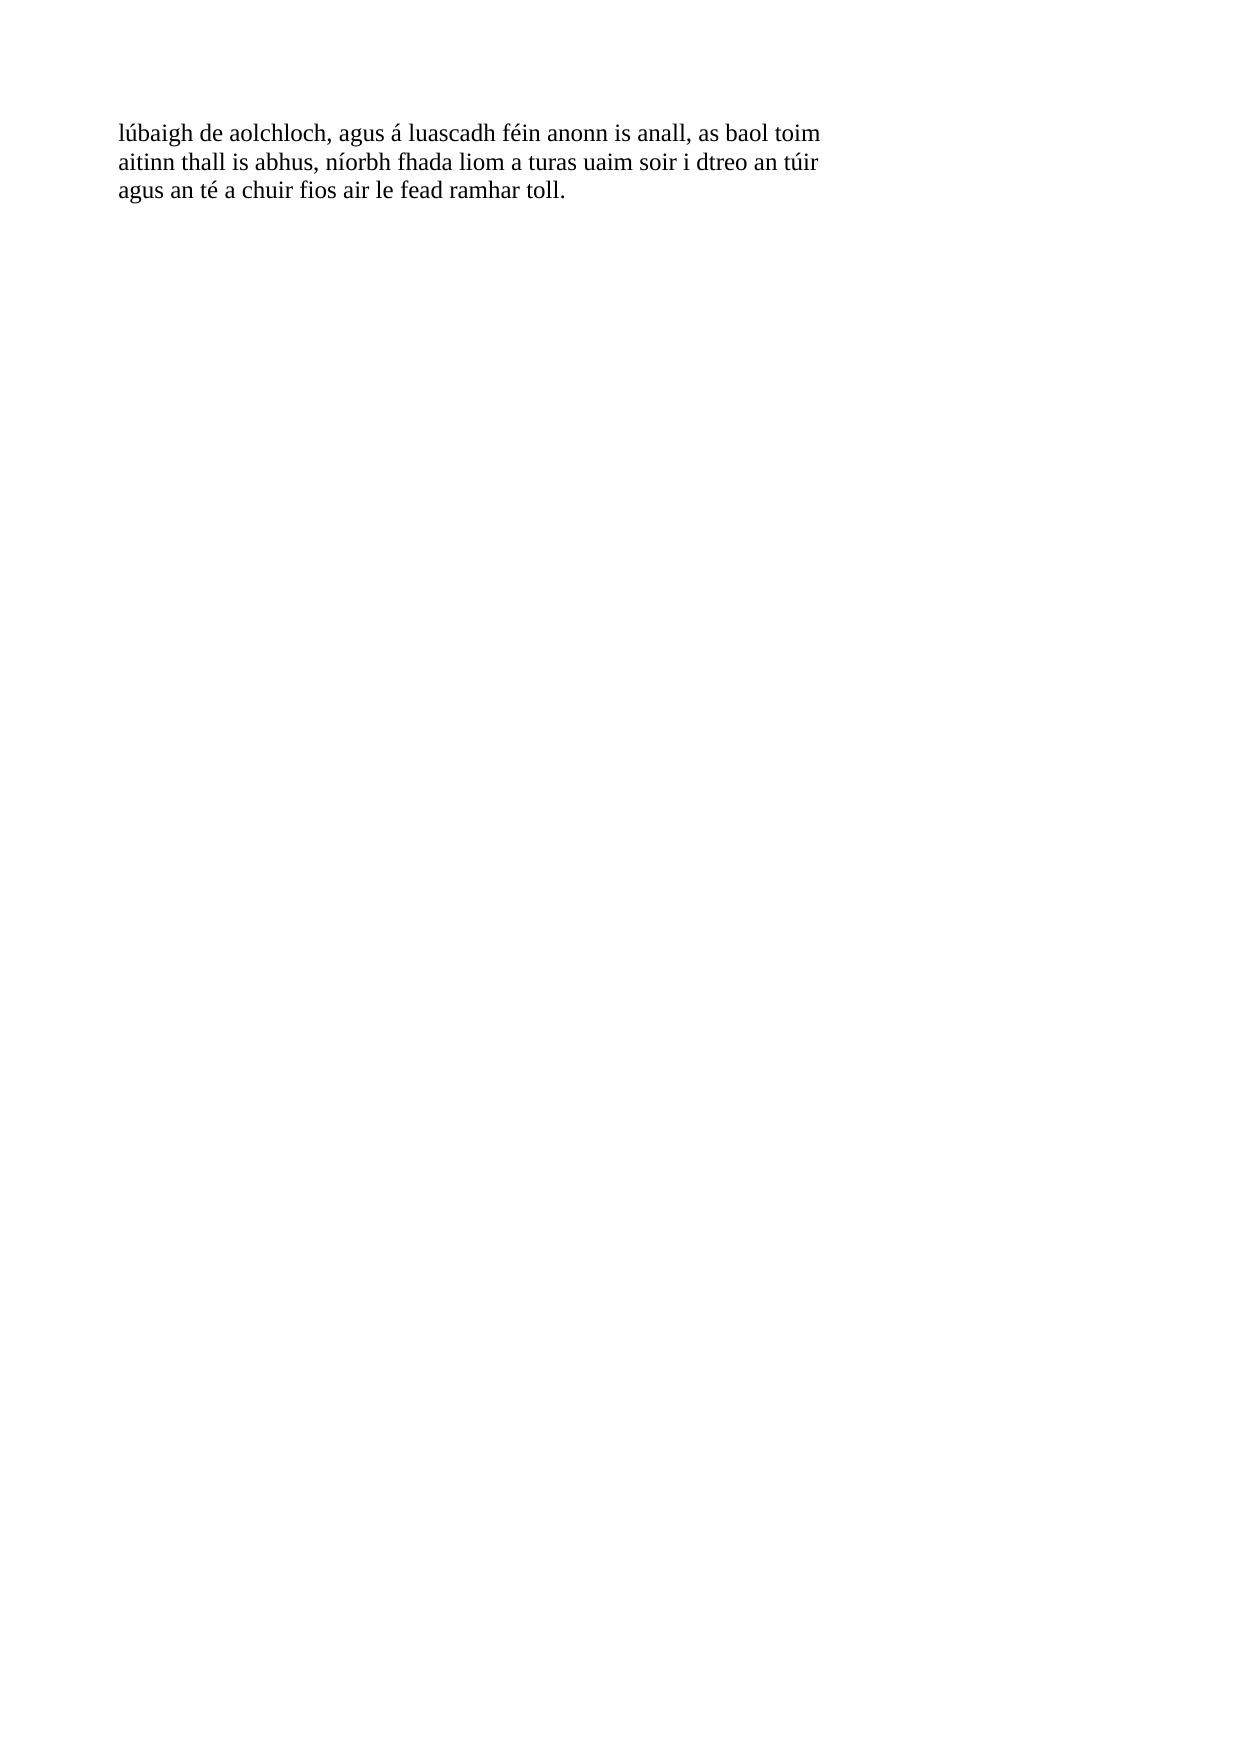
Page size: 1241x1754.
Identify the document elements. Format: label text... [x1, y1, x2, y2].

text agus an té a chuir fios air le fead ramhar toll. [118, 176, 1122, 204]
text lúbaigh de aolchloch, agus á luascadh féin anonn is anall, as baol toim [118, 118, 1122, 147]
text aitinn thall is abhus, níorbh fhada liom a turas uaim soir i dtreo an túir [118, 147, 1122, 176]
